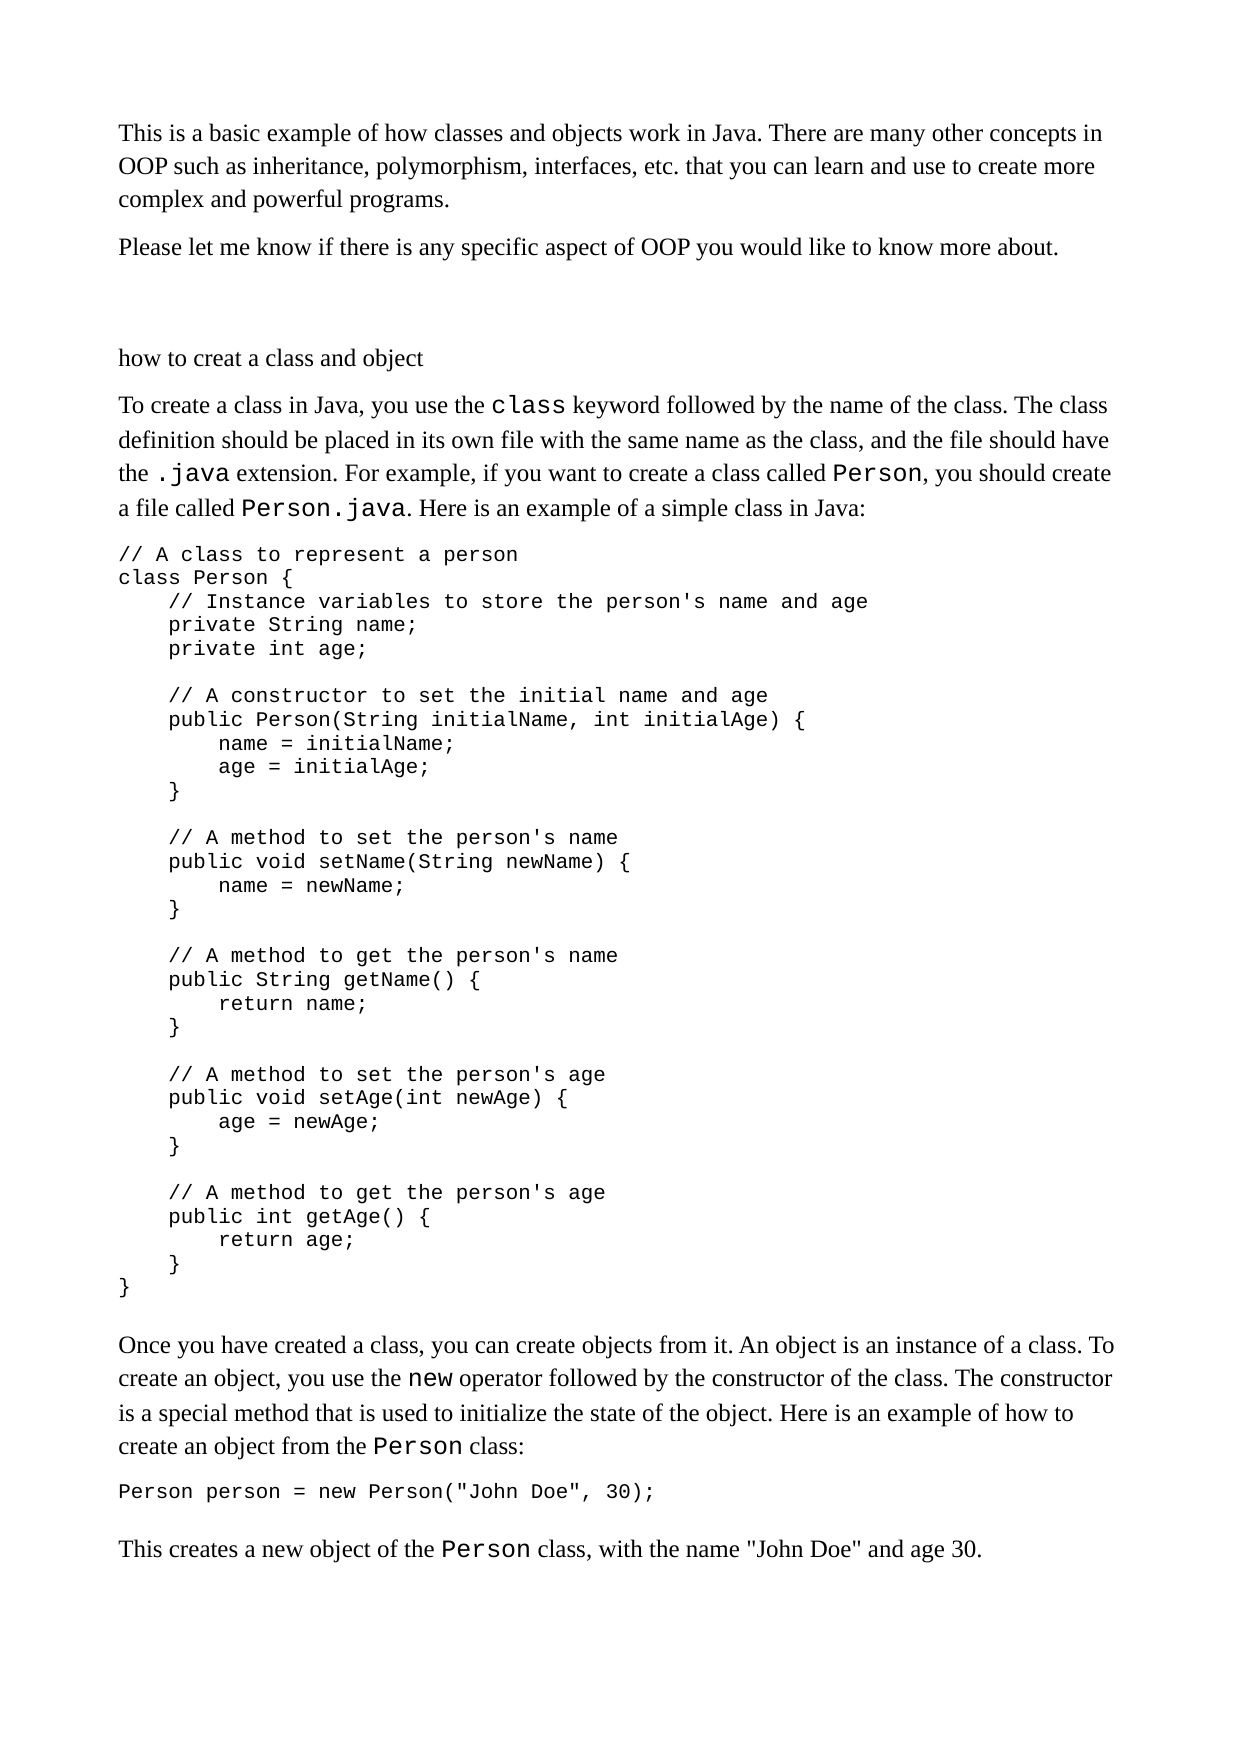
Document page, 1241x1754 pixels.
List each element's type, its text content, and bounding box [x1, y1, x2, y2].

text how to creat a class and object [118, 343, 1122, 371]
text // A constructor to set the initial name and age [118, 685, 1122, 709]
text } [118, 1277, 1122, 1300]
text private String name; [118, 614, 1122, 638]
text } [118, 780, 1122, 804]
text public int getAge() { [118, 1206, 1122, 1229]
text // A class to represent a person [118, 543, 1122, 567]
text // A method to get the person's age [118, 1182, 1122, 1206]
text Person person = new Person("John Doe", 30); [118, 1481, 1122, 1504]
text class Person { [118, 567, 1122, 591]
text // Instance variables to store the person's name and age [118, 591, 1122, 614]
text return age; [118, 1229, 1122, 1253]
text age = initialAge; [118, 756, 1122, 780]
text public void setName(String newName) { [118, 851, 1122, 874]
text return name; [118, 993, 1122, 1016]
text } [118, 1135, 1122, 1158]
text // A method to set the person's age [118, 1064, 1122, 1087]
text This is a basic example of how classes and objects work in Java. There are many other concepts in OOP such as inheritance, polymorphism, interfaces, etc. that you can learn and use to create more complex and powerful programs. [118, 118, 1122, 213]
text This creates a new object of the Person class, with the name "John Doe" and age 30. [118, 1534, 1122, 1565]
text To create a class in Java, you use the class keyword followed by the name of the class. The class definition should be placed in its own file with the same name as the class, and the file should have the .java extension. For example, if you want to create a class called Person, you should create a file called Person.java. Here is an example of a simple class in Java: [118, 390, 1122, 524]
text Once you have created a class, you can create objects from it. An object is an instance of a class. To create an object, you use the new operator followed by the constructor of the class. The constructor is a special method that is used to initialize the state of the object. Here is an example of how to create an object from the Person class: [118, 1330, 1122, 1462]
text // A method to set the person's name [118, 827, 1122, 851]
text public void setAge(int newAge) { [118, 1087, 1122, 1111]
text Please let me know if there is any specific aspect of OOP you would like to know more about. [118, 232, 1122, 261]
text public String getName() { [118, 969, 1122, 993]
text public Person(String initialName, int initialAge) { [118, 709, 1122, 733]
text } [118, 898, 1122, 922]
text private int age; [118, 638, 1122, 662]
text name = initialName; [118, 733, 1122, 756]
text } [118, 1253, 1122, 1277]
text // A method to get the person's name [118, 946, 1122, 969]
text age = newAge; [118, 1111, 1122, 1135]
text } [118, 1016, 1122, 1040]
text name = newName; [118, 874, 1122, 898]
